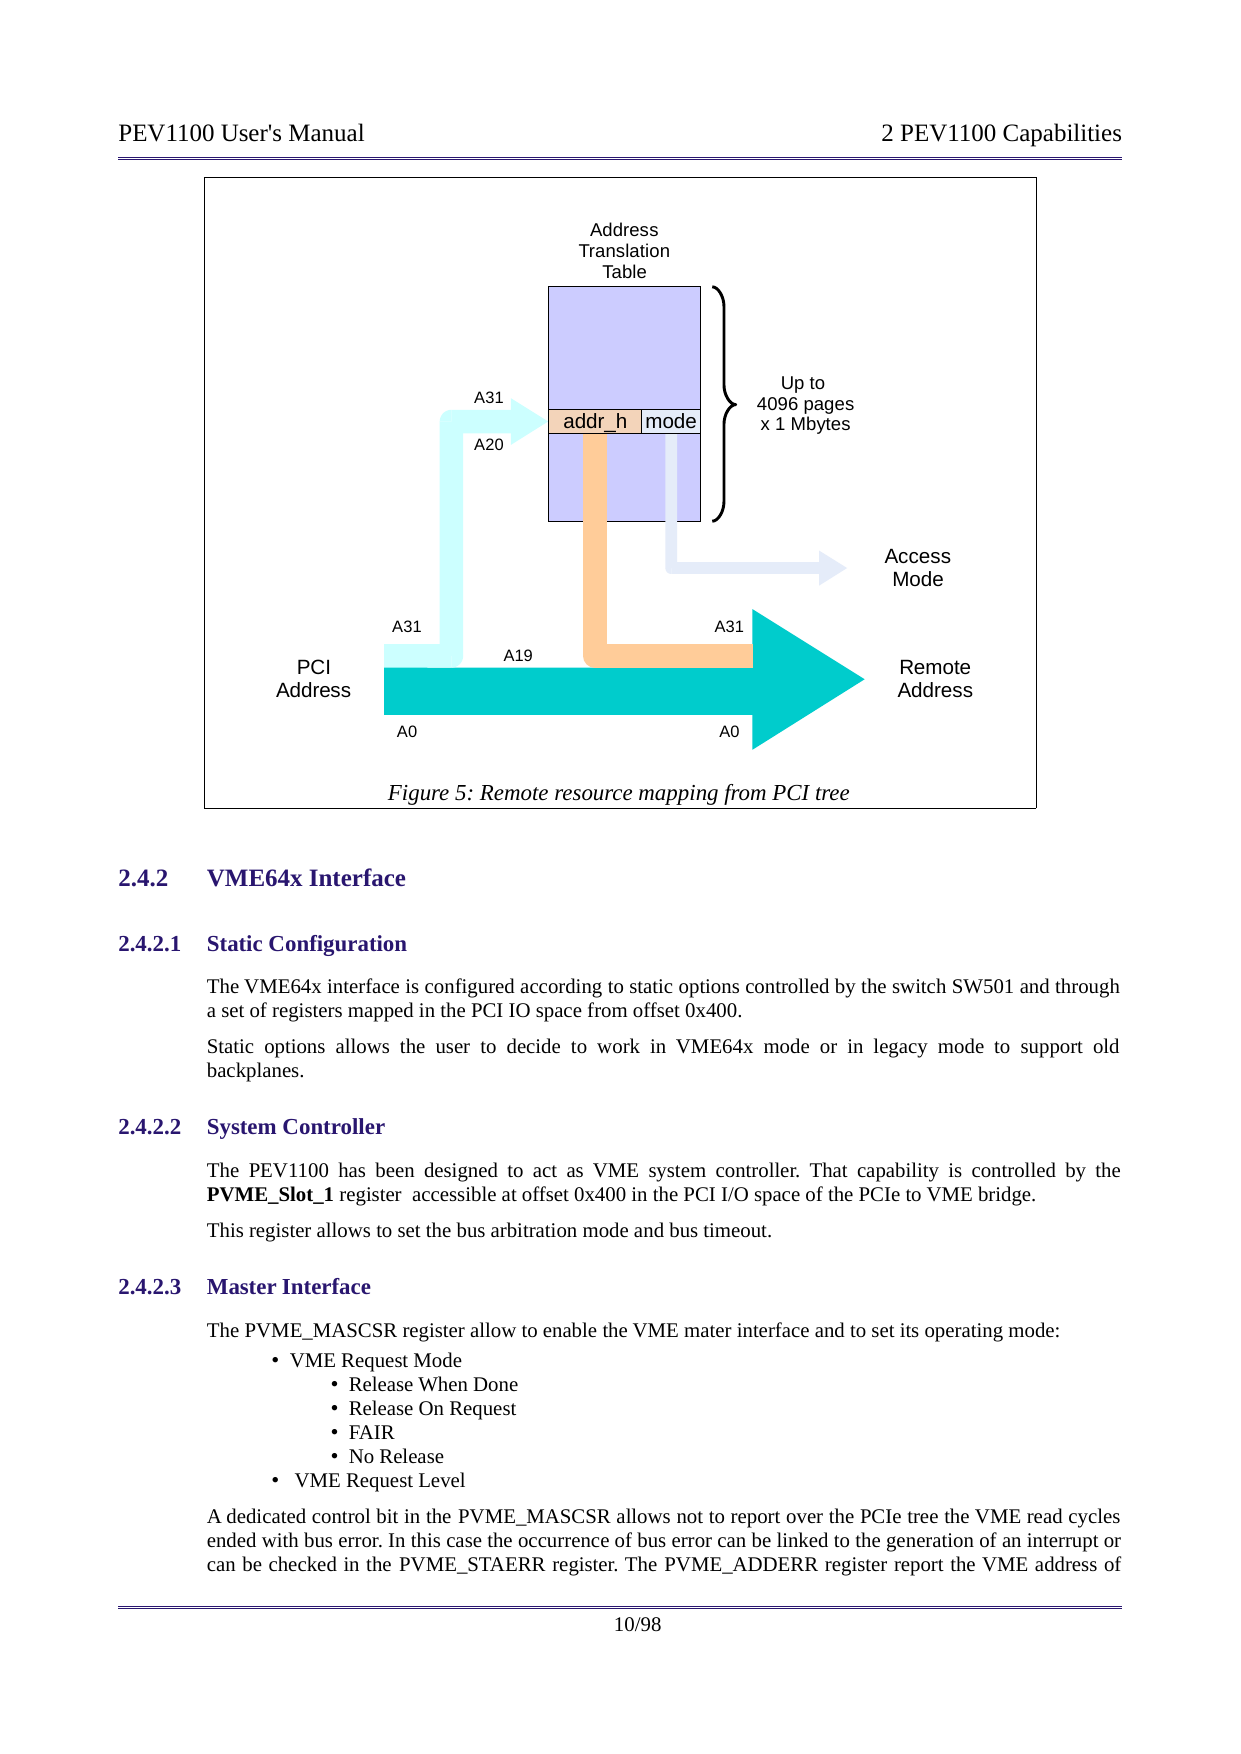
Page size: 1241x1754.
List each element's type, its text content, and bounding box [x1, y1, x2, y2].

list Release When Done [331, 1372, 1122, 1396]
subtitle System Controller [118, 1113, 1122, 1140]
text Static options allows the user to decide to work in VME64x mode or in legacy mode to support old backplanes. [207, 1034, 1122, 1082]
text A dedicated control bit in the PVME_MASCSR allows not to report over the PCIe tree the VME read cycles ended with bus error. In this case the occurrence of bus error can be linked to the generation of an interrupt or can be checked in the PVME_STAERR register. The PVME_ADDERR register report the VME address of [207, 1504, 1122, 1576]
text Figure 5: Remote resource mapping from PCI tree [207, 193, 1033, 805]
subtitle VME64x Interface [118, 863, 1122, 892]
subtitle Static Configuration [118, 929, 1122, 956]
text The VME64x interface is configured according to static options controlled by the switch SW501 and through a set of registers mapped in the PCI IO space from offset 0x400. [207, 974, 1122, 1022]
text The PVME_MASCSR register allow to enable the VME mater interface and to set its operating mode: [207, 1318, 1122, 1342]
text This register allows to set the bus arbitration mode and bus timeout. [207, 1218, 1122, 1242]
list VME Request Mode [272, 1348, 1122, 1372]
list Release On Request [331, 1396, 1122, 1420]
list VME Request Level [272, 1468, 1122, 1492]
subtitle Master Interface [118, 1273, 1122, 1299]
text The PEV1100 has been designed to act as VME system controller. That capability is controlled by the PVME_Slot_1 register accessible at offset 0x400 in the PCI I/O space of the PCIe to VME bridge. [207, 1158, 1122, 1206]
list No Release [331, 1444, 1122, 1468]
list FAIR [331, 1420, 1122, 1444]
